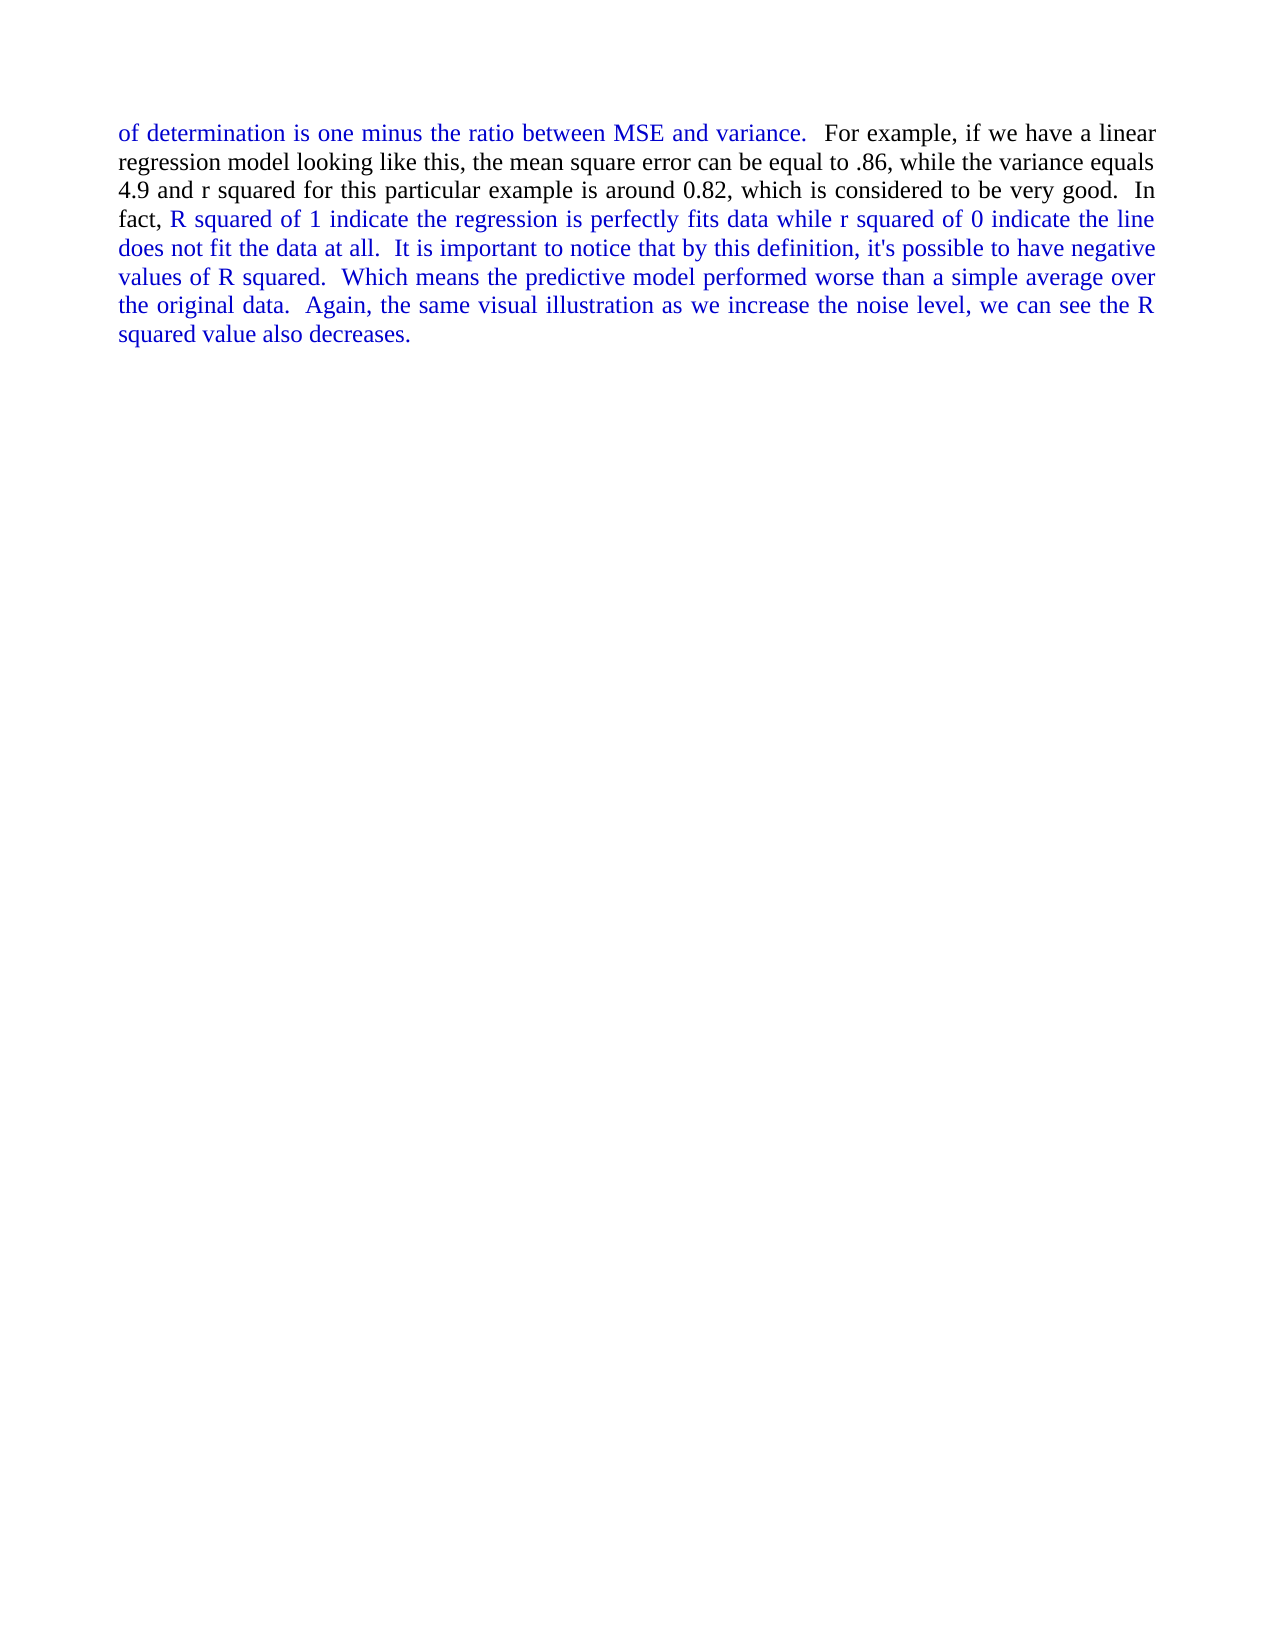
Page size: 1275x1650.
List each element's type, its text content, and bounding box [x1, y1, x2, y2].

text of determination is one minus the ratio between MSE and variance. For example, if we have a linear regression model looking like this, the mean square error can be equal to .86, while the variance equals 4.9 and r squared for this particular example is around 0.82, which is considered to be very good. In fact, R squared of 1 indicate the regression is perfectly fits data while r squared of 0 indicate the line does not fit the data at all. It is important to notice that by this definition, it's possible to have negative values of R squared. Which means the predictive model performed worse than a simple average over the original data. Again, the same visual illustration as we increase the noise level, we can see the R squared value also decreases. [118, 118, 1157, 348]
